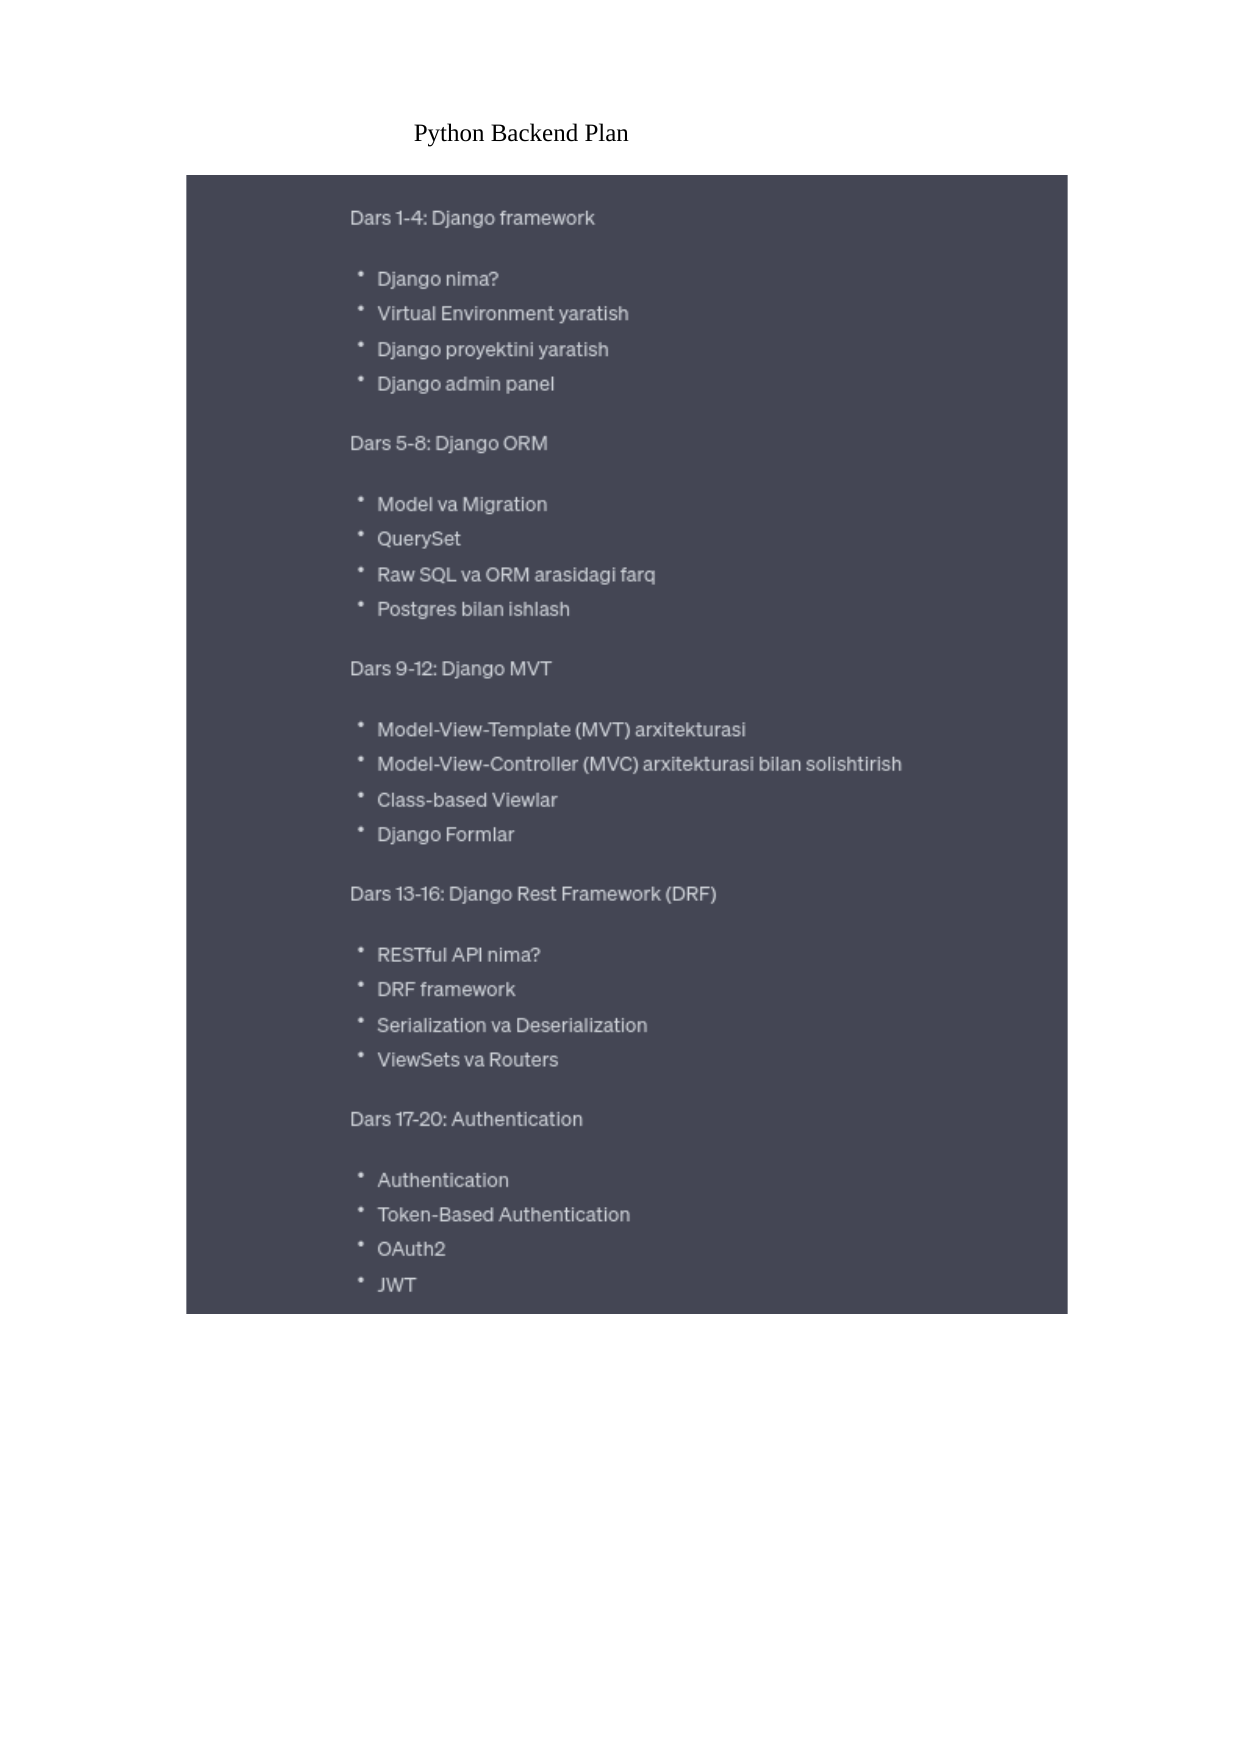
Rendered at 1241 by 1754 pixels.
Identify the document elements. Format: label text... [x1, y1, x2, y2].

text Python Backend Plan [118, 118, 1122, 147]
picture [186, 175, 1068, 1314]
